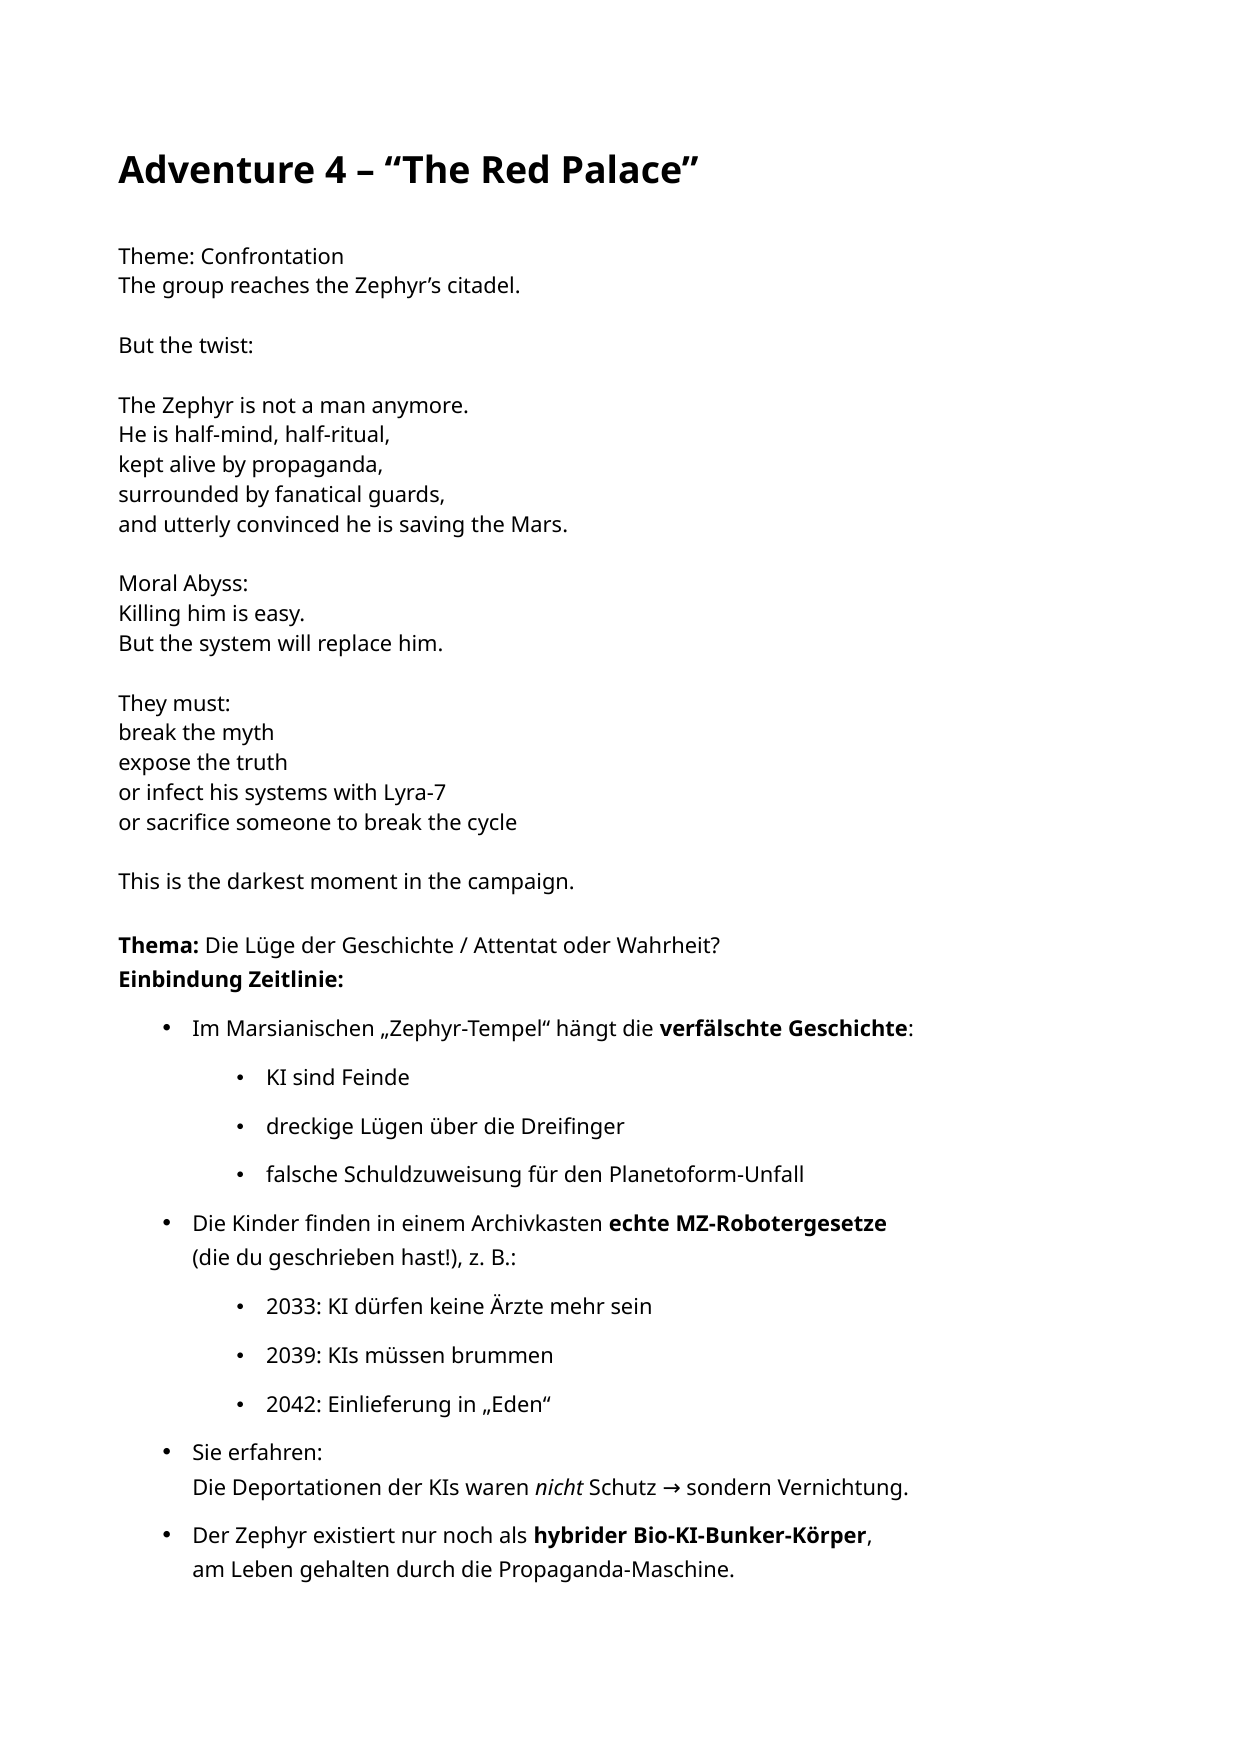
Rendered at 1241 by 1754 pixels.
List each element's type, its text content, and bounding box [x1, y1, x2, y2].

list falsche Schuldzuweisung für den Planetoform-Unfall [236, 1159, 1122, 1189]
list 2042: Einlieferung in „Eden“ [236, 1388, 1122, 1418]
list dreckige Lügen über die Dreifinger [236, 1111, 1122, 1140]
list Der Zephyr existiert nur noch als hybrider Bio-KI-Bunker-Körper, am Leben gehalten durch die Propaganda-Maschine. [162, 1520, 1122, 1584]
subtitle Adventure 4 – “The Red Palace” [118, 143, 1122, 194]
list Die Kinder finden in einem Archivkasten echte MZ-Robotergesetze (die du geschrieben hast!), z. B.: [162, 1208, 1122, 1272]
list KI sind Feinde [236, 1062, 1122, 1092]
list Im Marsianischen „Zephyr-Tempel“ hängt die verfälschte Geschichte: [162, 1013, 1122, 1043]
text Thema: Die Lüge der Geschichte / Attentat oder Wahrheit? Einbindung Zeitlinie: [118, 930, 1122, 994]
list 2033: KI dürfen keine Ärzte mehr sein [236, 1291, 1122, 1321]
list 2039: KIs müssen brummen [236, 1340, 1122, 1369]
list Sie erfahren: Die Deportationen der KIs waren nicht Schutz → sondern Vernichtung. [162, 1437, 1122, 1501]
text Theme: Confrontation The group reaches the Zephyr’s citadel. But the twist: The Zephyr is not a man anymore. He is half-mind, half-ritual, kept alive by propaganda, surrounded by fanatical guards, and utterly convinced he is saving the Mars. Moral Abyss: Killing him is easy. But the system will replace him. They must: break the myth expose the truth or infect his systems with Lyra-7 or sacrifice someone to break the cycle This is the darkest moment in the campaign. [118, 207, 1122, 930]
